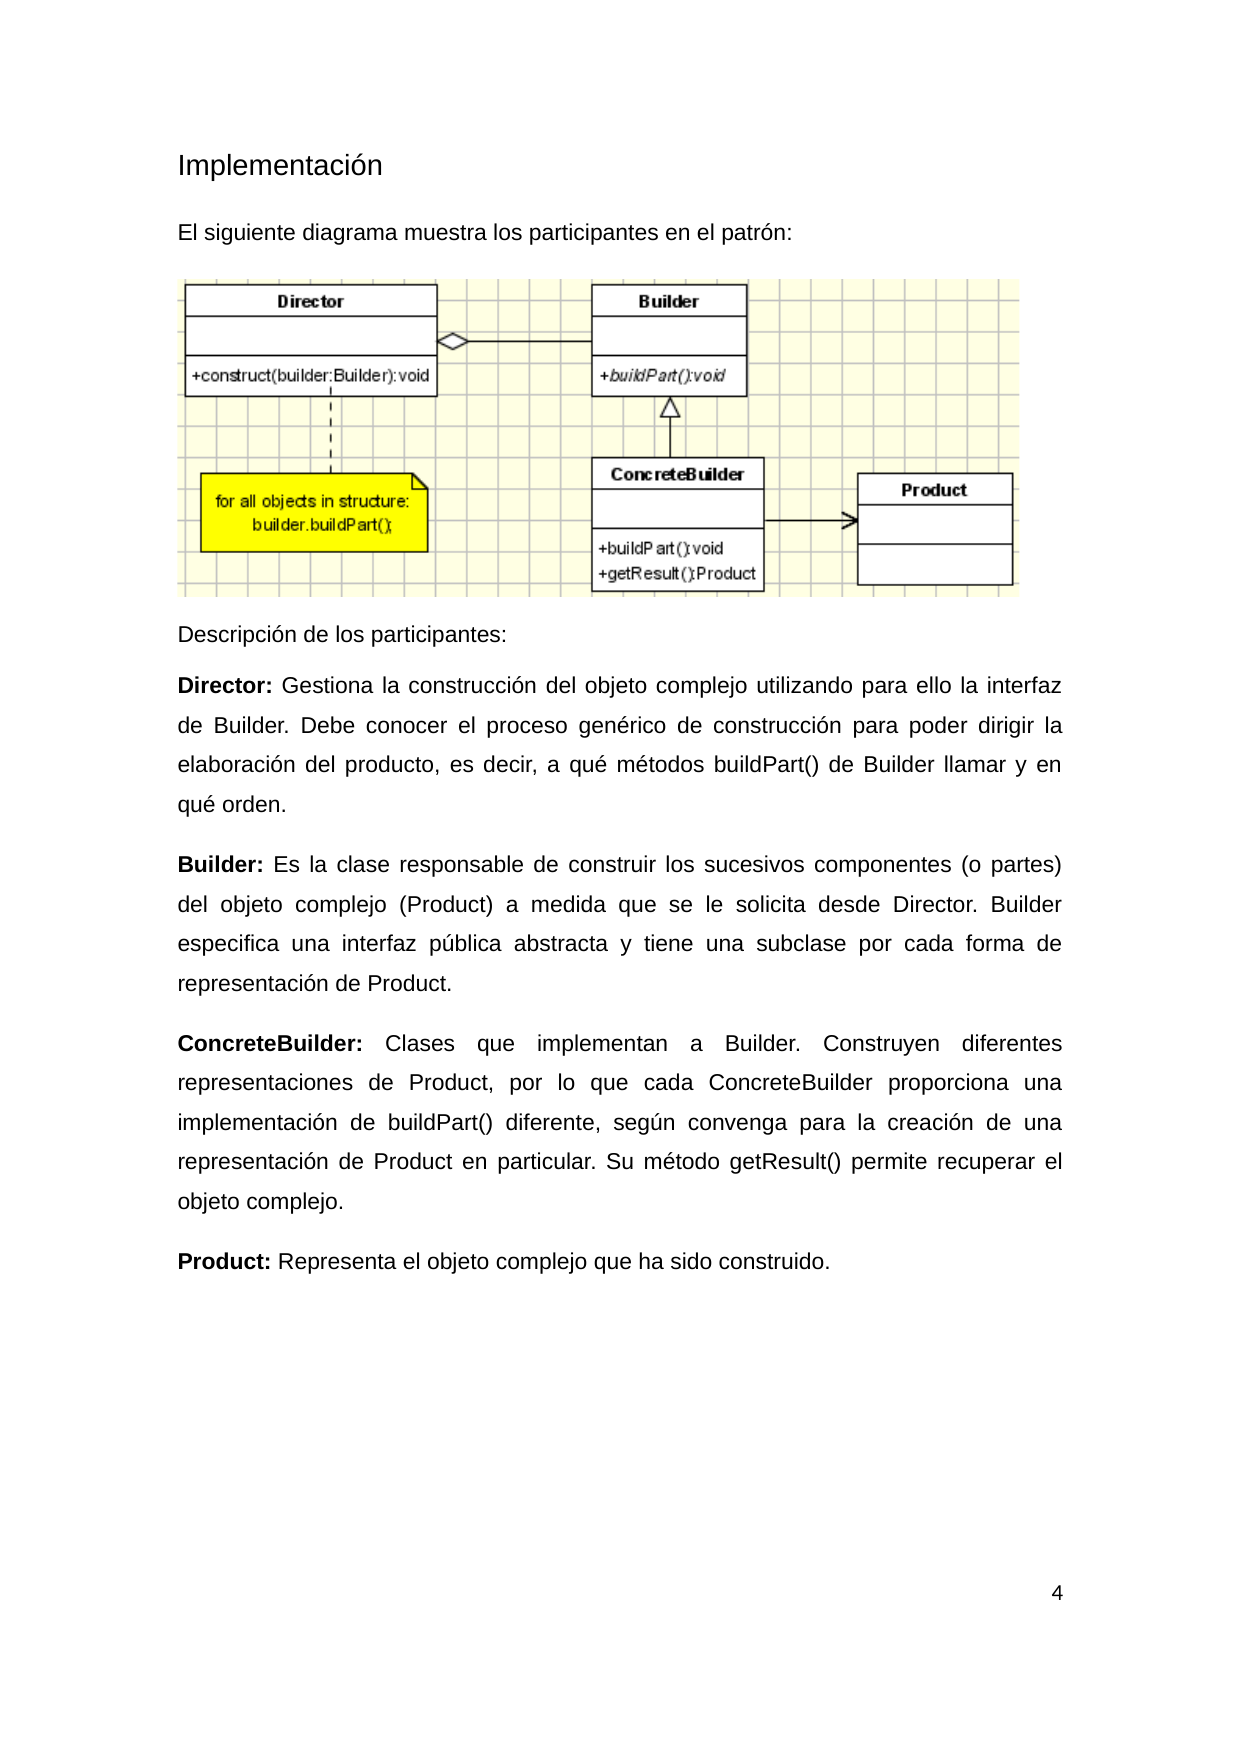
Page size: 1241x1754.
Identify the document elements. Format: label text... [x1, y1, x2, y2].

text Implementación [177, 148, 1063, 181]
text Descripción de los participantes: [177, 621, 1063, 648]
text Director: Gestiona la construcción del objeto complejo utilizando para ello la interfaz de Builder. Debe conocer el proceso genérico de construcción para poder dirigir la elaboración del producto, es decir, a qué métodos buildPart() de Builder llamar y en qué orden. [177, 672, 1063, 817]
text Builder: Es la clase responsable de construir los sucesivos componentes (o partes) del objeto complejo (Product) a medida que se le solicita desde Director. Builder especifica una interfaz pública abstracta y tiene una subclase por cada forma de representación de Product. [177, 851, 1063, 996]
picture [177, 279, 1020, 597]
text ConcreteBuilder: Clases que implementan a Builder. Construyen diferentes representaciones de Product, por lo que cada ConcreteBuilder proporciona una implementación de buildPart() diferente, según convenga para la creación de una representación de Product en particular. Su método getResult() permite recuperar el objeto complejo. [177, 1030, 1063, 1214]
text El siguiente diagrama muestra los participantes en el patrón: [177, 219, 1063, 245]
text Product: Representa el objeto complejo que ha sido construido. [177, 1248, 1063, 1274]
